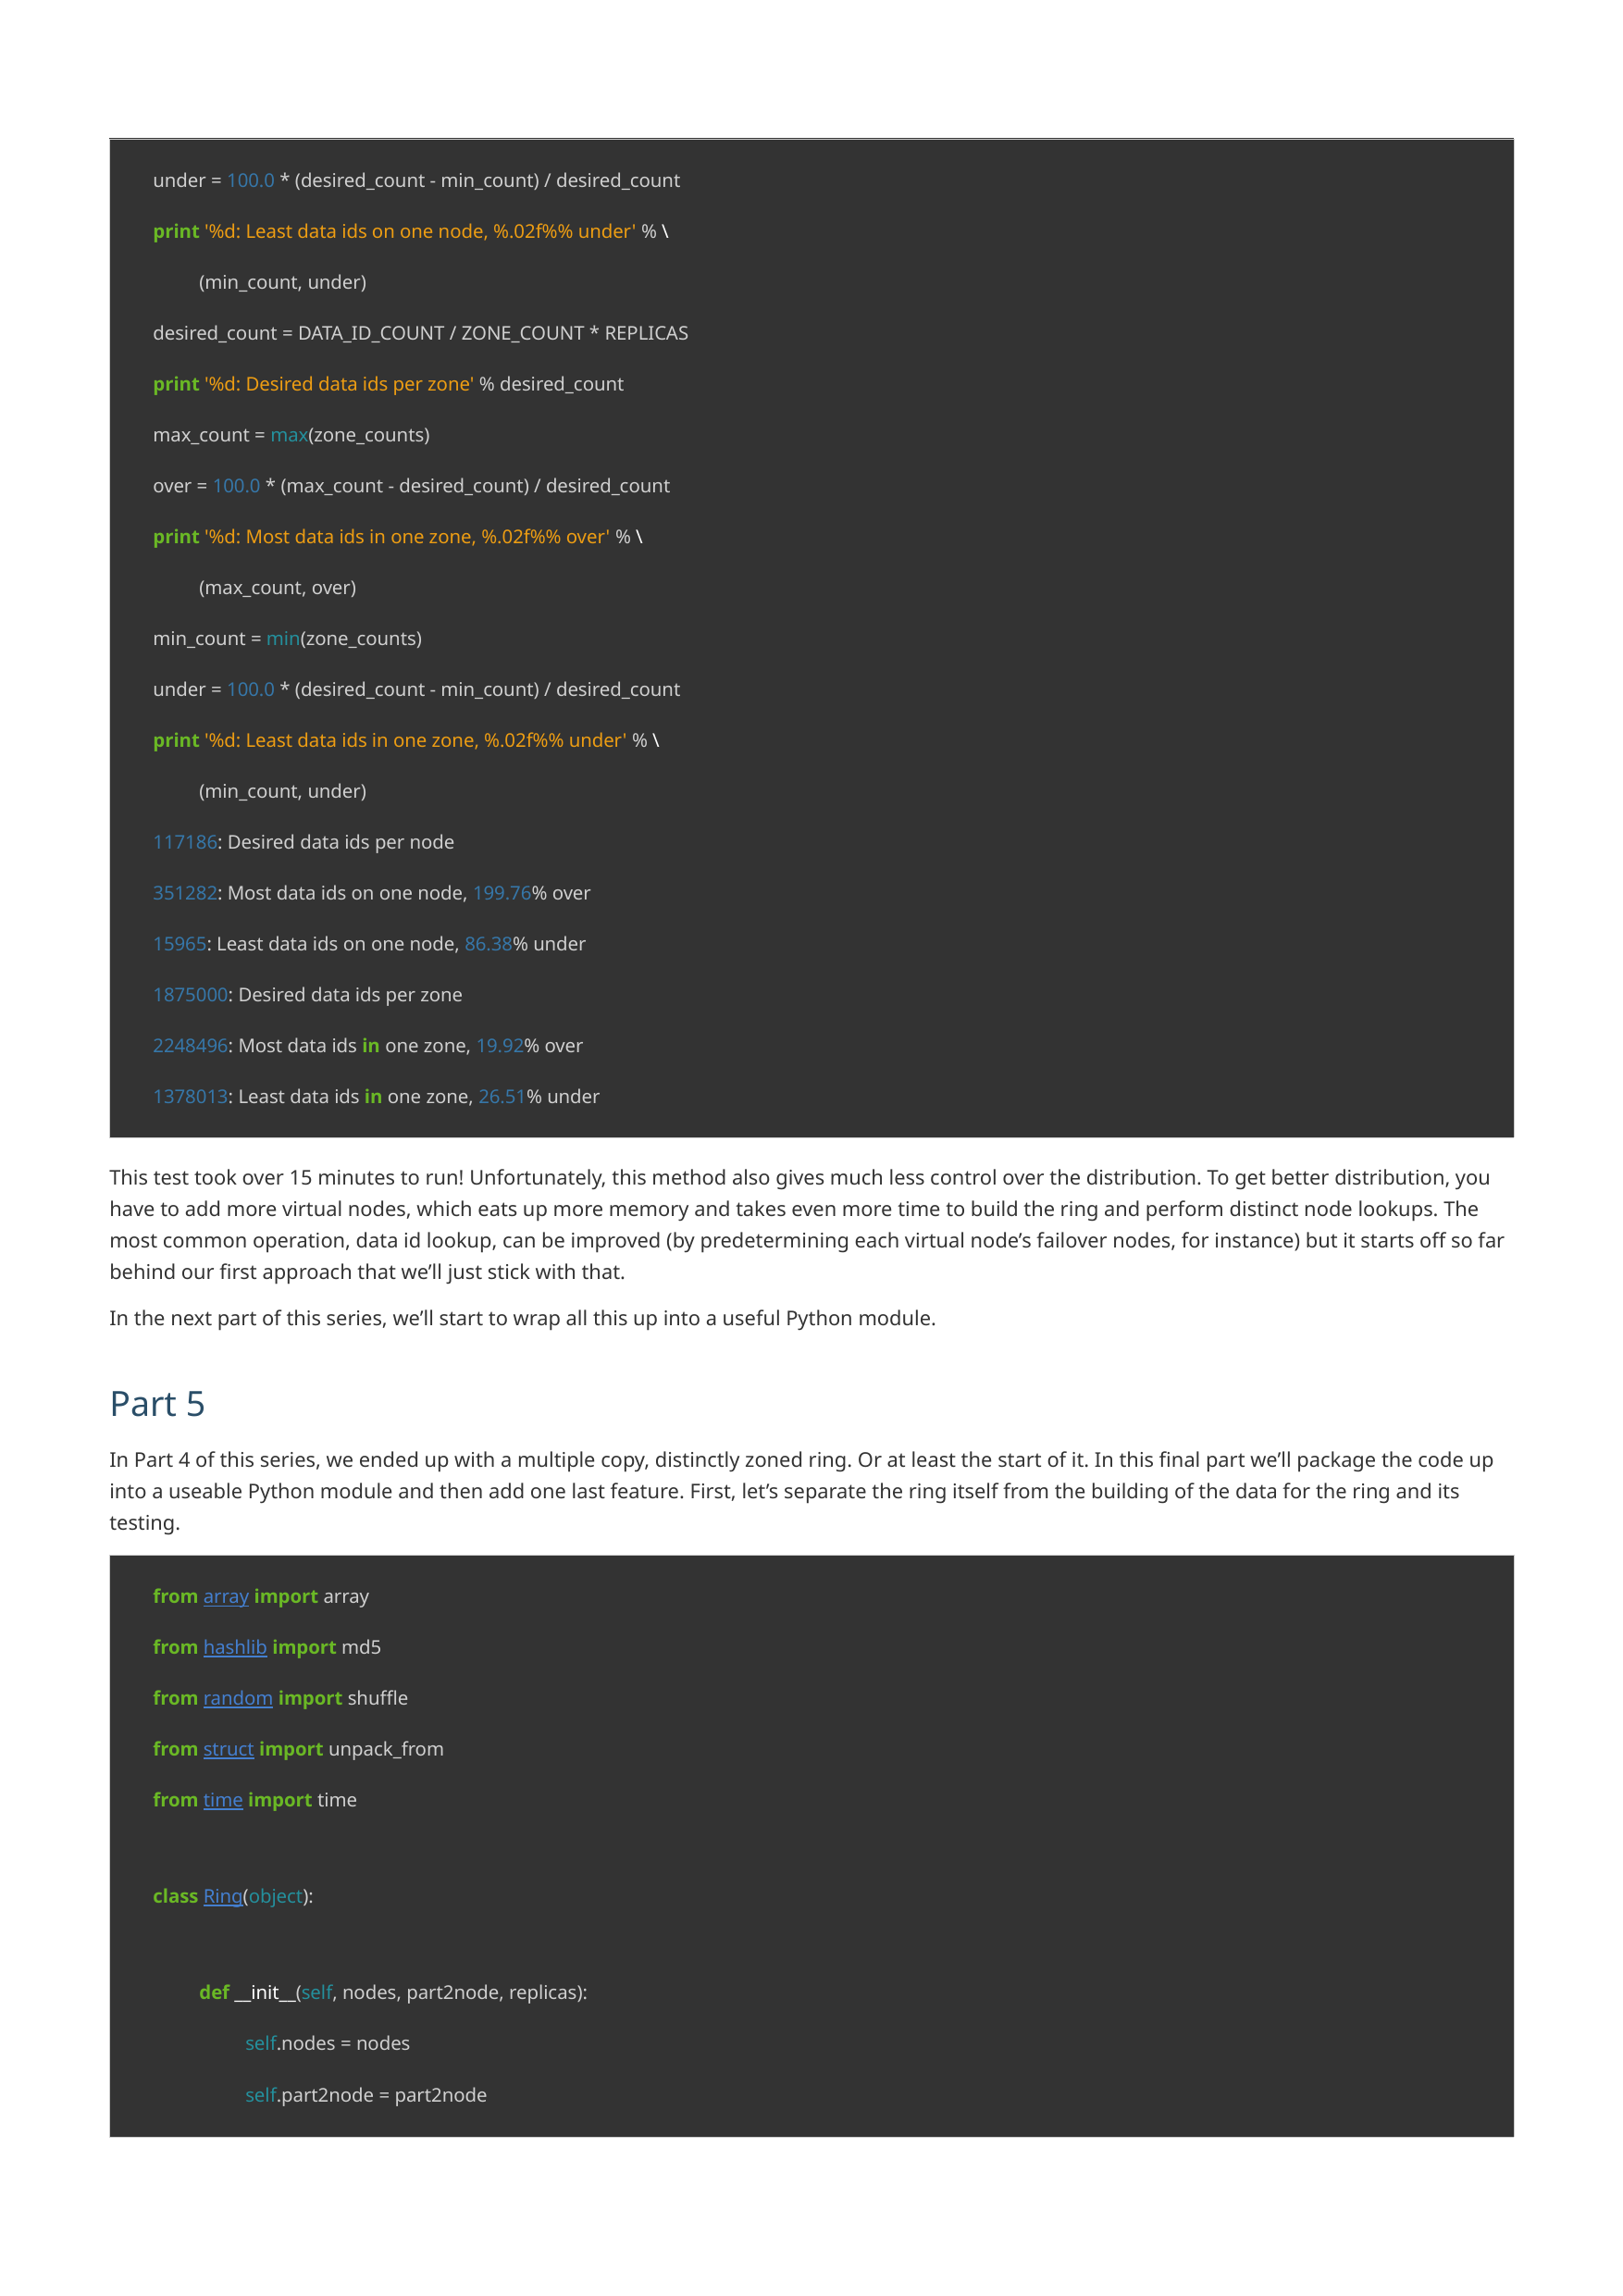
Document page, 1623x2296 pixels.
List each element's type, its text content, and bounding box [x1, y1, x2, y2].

text 1875000: Desired data ids per zone [110, 952, 1514, 1003]
text In the next part of this series, we’ll start to wrap all this up into a useful Python module. [109, 1304, 1514, 1331]
text max_count = max(zone_counts) [110, 392, 1514, 443]
text (min_count, under) [110, 749, 1514, 800]
text class Ring(object): [110, 1854, 1514, 1905]
text print '%d: Least data ids on one node, %.02f%% under' % \ [110, 189, 1514, 240]
text from random import shuffle [110, 1656, 1514, 1706]
text (max_count, over) [110, 545, 1514, 596]
text print '%d: Least data ids in one zone, %.02f%% under' % \ [110, 698, 1514, 749]
text 1378013: Least data ids in one zone, 26.51% under [110, 1054, 1514, 1137]
text (min_count, under) [110, 240, 1514, 291]
subtitle Part 5¶ [109, 1379, 1514, 1426]
text from array import array [110, 1556, 1514, 1605]
text self.part2node = part2node [110, 2053, 1514, 2137]
text min_count = min(zone_counts) [110, 596, 1514, 647]
text This test took over 15 minutes to run! Unfortunately, this method also gives much less control over the distribution. To get better distribution, you have to add more virtual nodes, which eats up more memory and takes even more time to build the ring and perform distinct node lookups. The most common operation, data id lookup, can be improved (by predetermining each virtual node’s failover nodes, for instance) but it starts off so far behind our first approach that we’ll just stick with that. [109, 1162, 1514, 1285]
text 351282: Most data ids on one node, 199.76% over [110, 850, 1514, 901]
text 2248496: Most data ids in one zone, 19.92% over [110, 1003, 1514, 1054]
text self.nodes = nodes [110, 2002, 1514, 2053]
text desired_count = DATA_ID_COUNT / ZONE_COUNT * REPLICAS [110, 291, 1514, 341]
text print '%d: Desired data ids per zone' % desired_count [110, 341, 1514, 392]
text print '%d: Most data ids in one zone, %.02f%% over' % \ [110, 494, 1514, 545]
text under = 100.0 * (desired_count - min_count) / desired_count [110, 647, 1514, 698]
text over = 100.0 * (max_count - desired_count) / desired_count [110, 443, 1514, 494]
text from struct import unpack_from [110, 1706, 1514, 1757]
text from hashlib import md5 [110, 1605, 1514, 1656]
text In Part 4 of this series, we ended up with a multiple copy, distinctly zoned ring. Or at least the start of it. In this final part we’ll package the code up into a useable Python module and then add one last feature. First, let’s separate the ring itself from the building of the data for the ring and its testing. [109, 1446, 1514, 1536]
text under = 100.0 * (desired_count - min_count) / desired_count [110, 140, 1514, 189]
text 15965: Least data ids on one node, 86.38% under [110, 901, 1514, 952]
text from time import time [110, 1757, 1514, 1808]
text def __init__(self, nodes, part2node, replicas): [110, 1950, 1514, 2002]
text 117186: Desired data ids per node [110, 800, 1514, 850]
